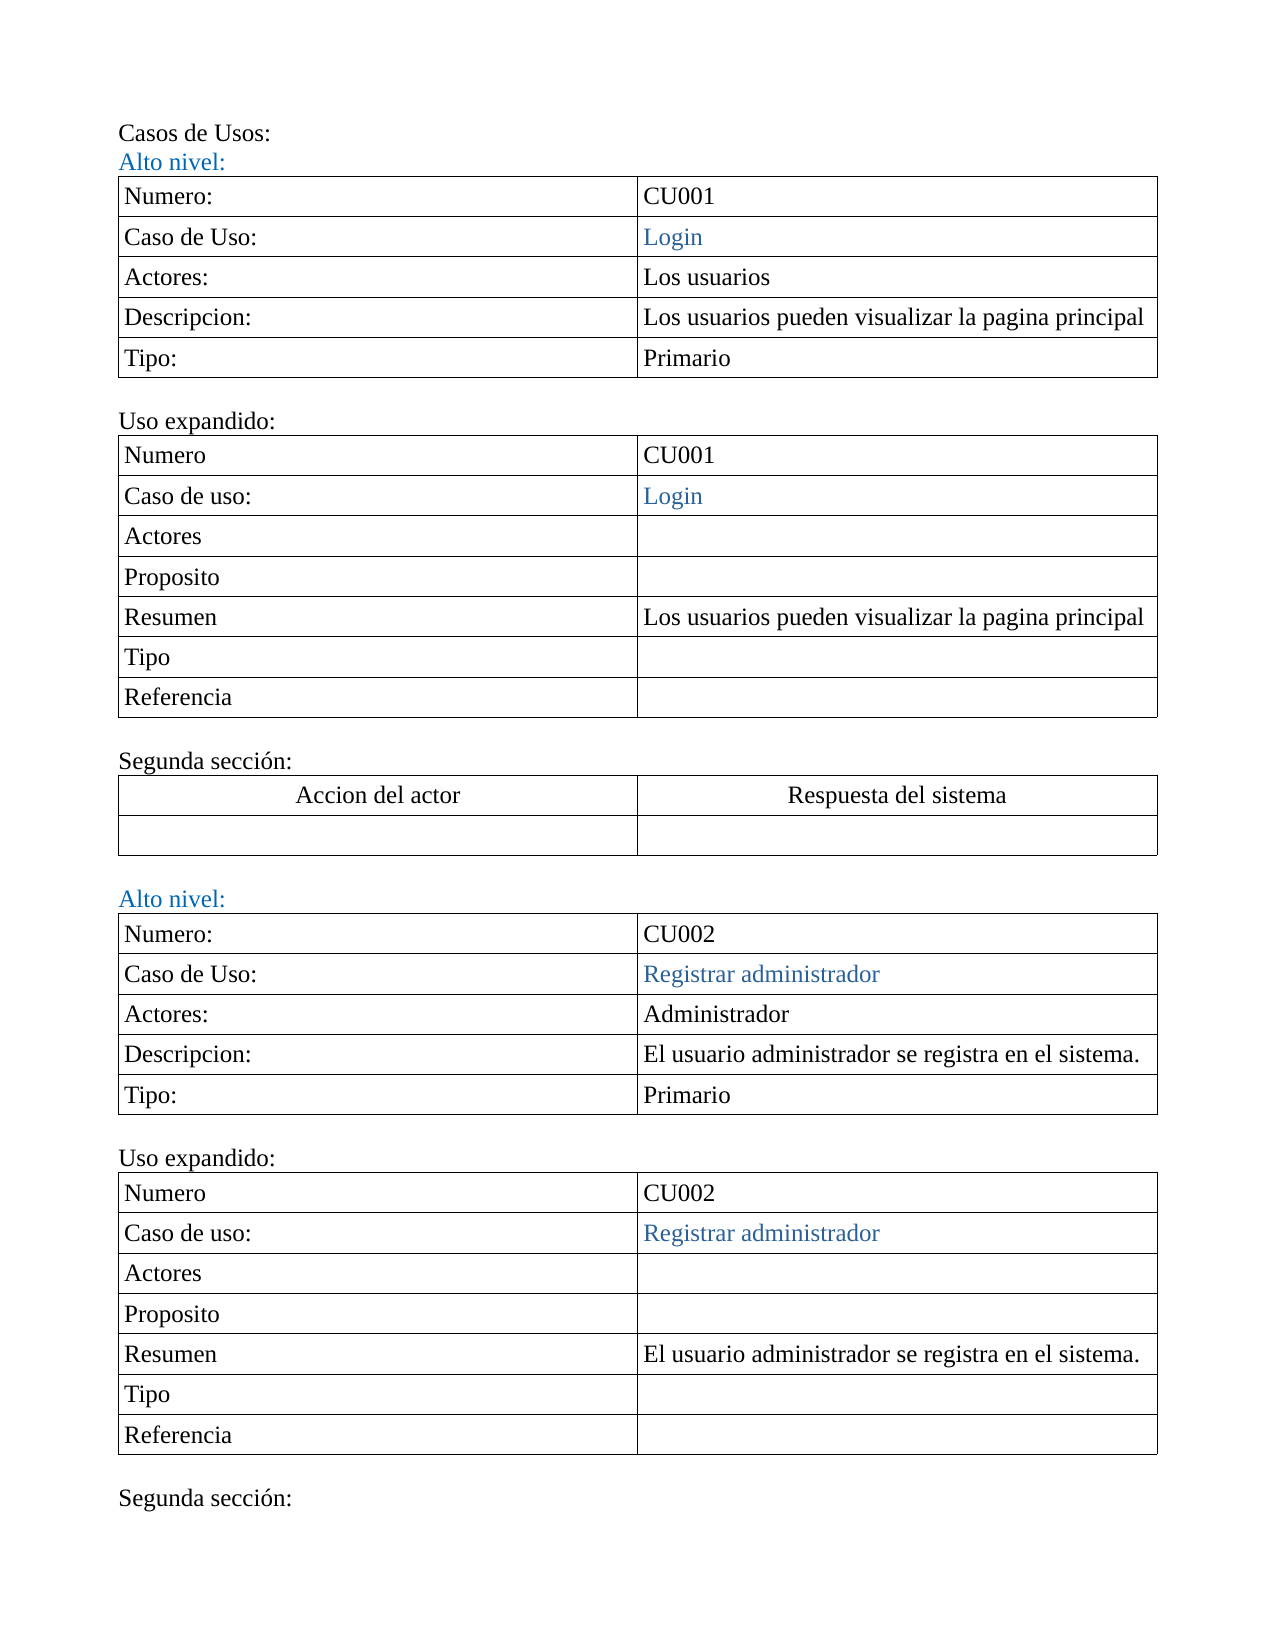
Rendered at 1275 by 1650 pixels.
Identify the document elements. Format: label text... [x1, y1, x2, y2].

table_cell Los usuarios pueden visualizar la pagina principal [638, 597, 1157, 636]
table_cell [638, 678, 1157, 717]
table_cell [638, 1415, 1157, 1454]
table_cell Referencia [119, 1415, 637, 1454]
table_cell Descripcion: [119, 298, 637, 337]
table_cell Login [638, 476, 1157, 515]
table_header Accion del actor [119, 776, 637, 815]
text Alto nivel: [118, 147, 1157, 176]
table_cell Actores [119, 516, 637, 556]
table_cell Primario [638, 338, 1157, 377]
table_header Numero: [119, 177, 637, 216]
table_cell Referencia [119, 678, 637, 717]
table_cell El usuario administrador se registra en el sistema. [638, 1334, 1157, 1373]
text Uso expandido: [118, 406, 1157, 435]
table_cell Tipo [119, 637, 637, 677]
table_cell El usuario administrador se registra en el sistema. [638, 1035, 1157, 1074]
table_cell Caso de uso: [119, 1213, 637, 1253]
table_header CU001 [638, 436, 1157, 475]
table_cell Tipo [119, 1375, 637, 1414]
table_cell Caso de uso: [119, 476, 637, 515]
table_cell Registrar administrador [638, 954, 1157, 993]
table_cell [638, 1375, 1157, 1414]
table_cell Los usuarios pueden visualizar la pagina principal [638, 298, 1157, 337]
table_cell Login [638, 217, 1157, 256]
table_cell Actores: [119, 257, 637, 297]
table_cell Resumen [119, 597, 637, 636]
table_cell [638, 1294, 1157, 1333]
text Alto nivel: [118, 884, 1157, 913]
table_cell Administrador [638, 995, 1157, 1034]
table_cell Caso de Uso: [119, 954, 637, 993]
table_cell Actores [119, 1254, 637, 1293]
table_header CU002 [638, 1173, 1157, 1212]
table_cell [638, 557, 1157, 596]
table_header Respuesta del sistema [638, 776, 1157, 815]
text Uso expandido: [118, 1143, 1157, 1172]
text Segunda sección: [118, 1483, 1157, 1512]
text Casos de Usos: [118, 118, 1157, 147]
table_cell Los usuarios [638, 257, 1157, 297]
table_cell Caso de Uso: [119, 217, 637, 256]
table_cell Descripcion: [119, 1035, 637, 1074]
table_cell [638, 516, 1157, 556]
table_cell [638, 637, 1157, 677]
table_cell [119, 816, 637, 855]
table_header CU001 [638, 177, 1157, 216]
table_cell [638, 1254, 1157, 1293]
table_cell Tipo: [119, 338, 637, 377]
table_cell Resumen [119, 1334, 637, 1373]
table_cell Tipo: [119, 1075, 637, 1114]
table_cell Actores: [119, 995, 637, 1034]
table_header CU002 [638, 914, 1157, 953]
text Segunda sección: [118, 746, 1157, 774]
table_cell Registrar administrador [638, 1213, 1157, 1253]
table_header Numero [119, 436, 637, 475]
table_cell Primario [638, 1075, 1157, 1114]
table_header Numero: [119, 914, 637, 953]
table_cell Proposito [119, 1294, 637, 1333]
table_cell Proposito [119, 557, 637, 596]
table_header Numero [119, 1173, 637, 1212]
table_cell [638, 816, 1157, 855]
